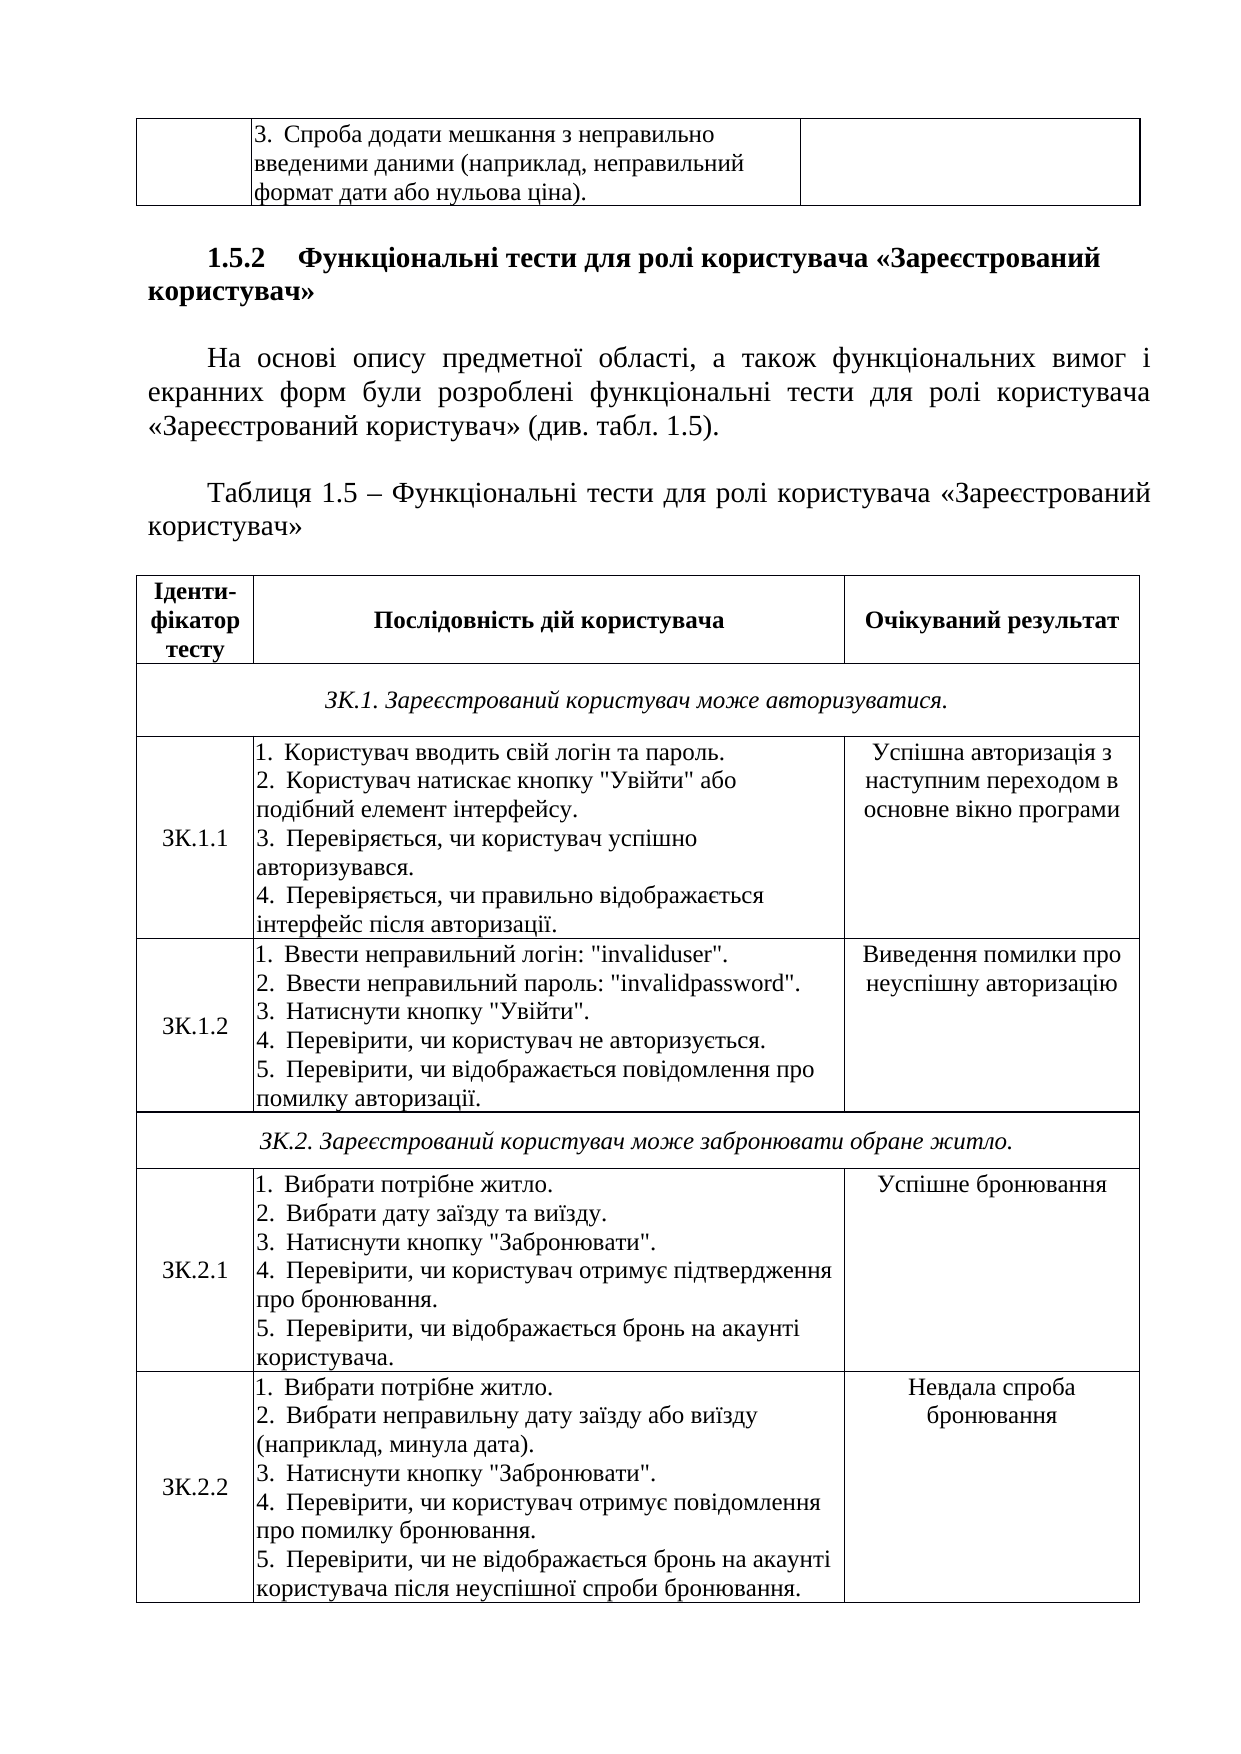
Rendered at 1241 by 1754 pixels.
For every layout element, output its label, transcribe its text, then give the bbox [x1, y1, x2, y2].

table_cell Успішне бронювання [845, 1169, 1139, 1371]
table_cell ЗК.2.1 [137, 1169, 253, 1371]
table_header Очікуваний результат [845, 576, 1139, 663]
table_cell ЗК.1.1 [137, 737, 253, 938]
table_cell Спроба редагування мешкання, яке вже було заброньоване користувачами на певний період часу. Спроба видалення мешкання, на яке вже було зроблено бронювання користувачами. Спроба додати мешкання з неправильно введеними даними (наприклад, неправильний формат дати або нульова ціна). [252, 119, 800, 205]
table_cell ЗК.1.2 [137, 939, 253, 1111]
table_header Іденти-фікатор тесту [137, 576, 253, 663]
table_cell Невдала спроба бронювання [845, 1372, 1139, 1602]
table_cell [137, 119, 251, 205]
subtitle Функціональні тести для ролі користувача «Зареєстрований користувач» [148, 240, 1152, 307]
table_cell ЗК.2.2 [137, 1372, 253, 1602]
table_cell Ввести неправильний логін: "invaliduser". Ввести неправильний пароль: "invalidpassword". Натиснути кнопку "Увійти". Перевірити, чи користувач не авторизується. Перевірити, чи відображається повідомлення про помилку авторизації. [254, 939, 844, 1111]
table_cell Користувач вводить свій логін та пароль. Користувач натискає кнопку "Увійти" або подібний елемент інтерфейсу. Перевіряється, чи користувач успішно авторизувався. Перевіряється, чи правильно відображається інтерфейс після авторизації. [254, 737, 844, 938]
table_cell Вибрати потрібне житло. Вибрати дату заїзду та виїзду. Натиснути кнопку "Забронювати". Перевірити, чи користувач отримує підтвердження про бронювання. Перевірити, чи відображається бронь на акаунті користувача. [254, 1169, 844, 1371]
text На основі опису предметної області, а також функціональних вимог і екранних форм були розроблені функціональні тести для ролі користувача «Зареєстрований користувач» (див. табл. 1.5). [148, 341, 1152, 441]
table_cell ЗК.2. Зареєстрований користувач може забронювати обране житло. [137, 1113, 1139, 1168]
table_cell Успішна авторизація з наступним переходом в основне вікно програми [845, 737, 1139, 938]
table_header Послідовність дій користувача [254, 576, 844, 663]
table_cell Виведення помилки про неуспішну авторизацію [845, 939, 1139, 1111]
table_cell [801, 119, 1139, 205]
table_cell ЗК.1. Зареєстрований користувач може авторизуватися. [137, 664, 1139, 736]
text Таблиця 1.5 – Функціональні тести для ролі користувача «Зареєстрований користувач» [148, 475, 1152, 542]
table_cell Вибрати потрібне житло. Вибрати неправильну дату заїзду або виїзду (наприклад, минула дата). Натиснути кнопку "Забронювати". Перевірити, чи користувач отримує повідомлення про помилку бронювання. Перевірити, чи не відображається бронь на акаунті користувача після неуспішної спроби бронювання. [254, 1372, 844, 1602]
